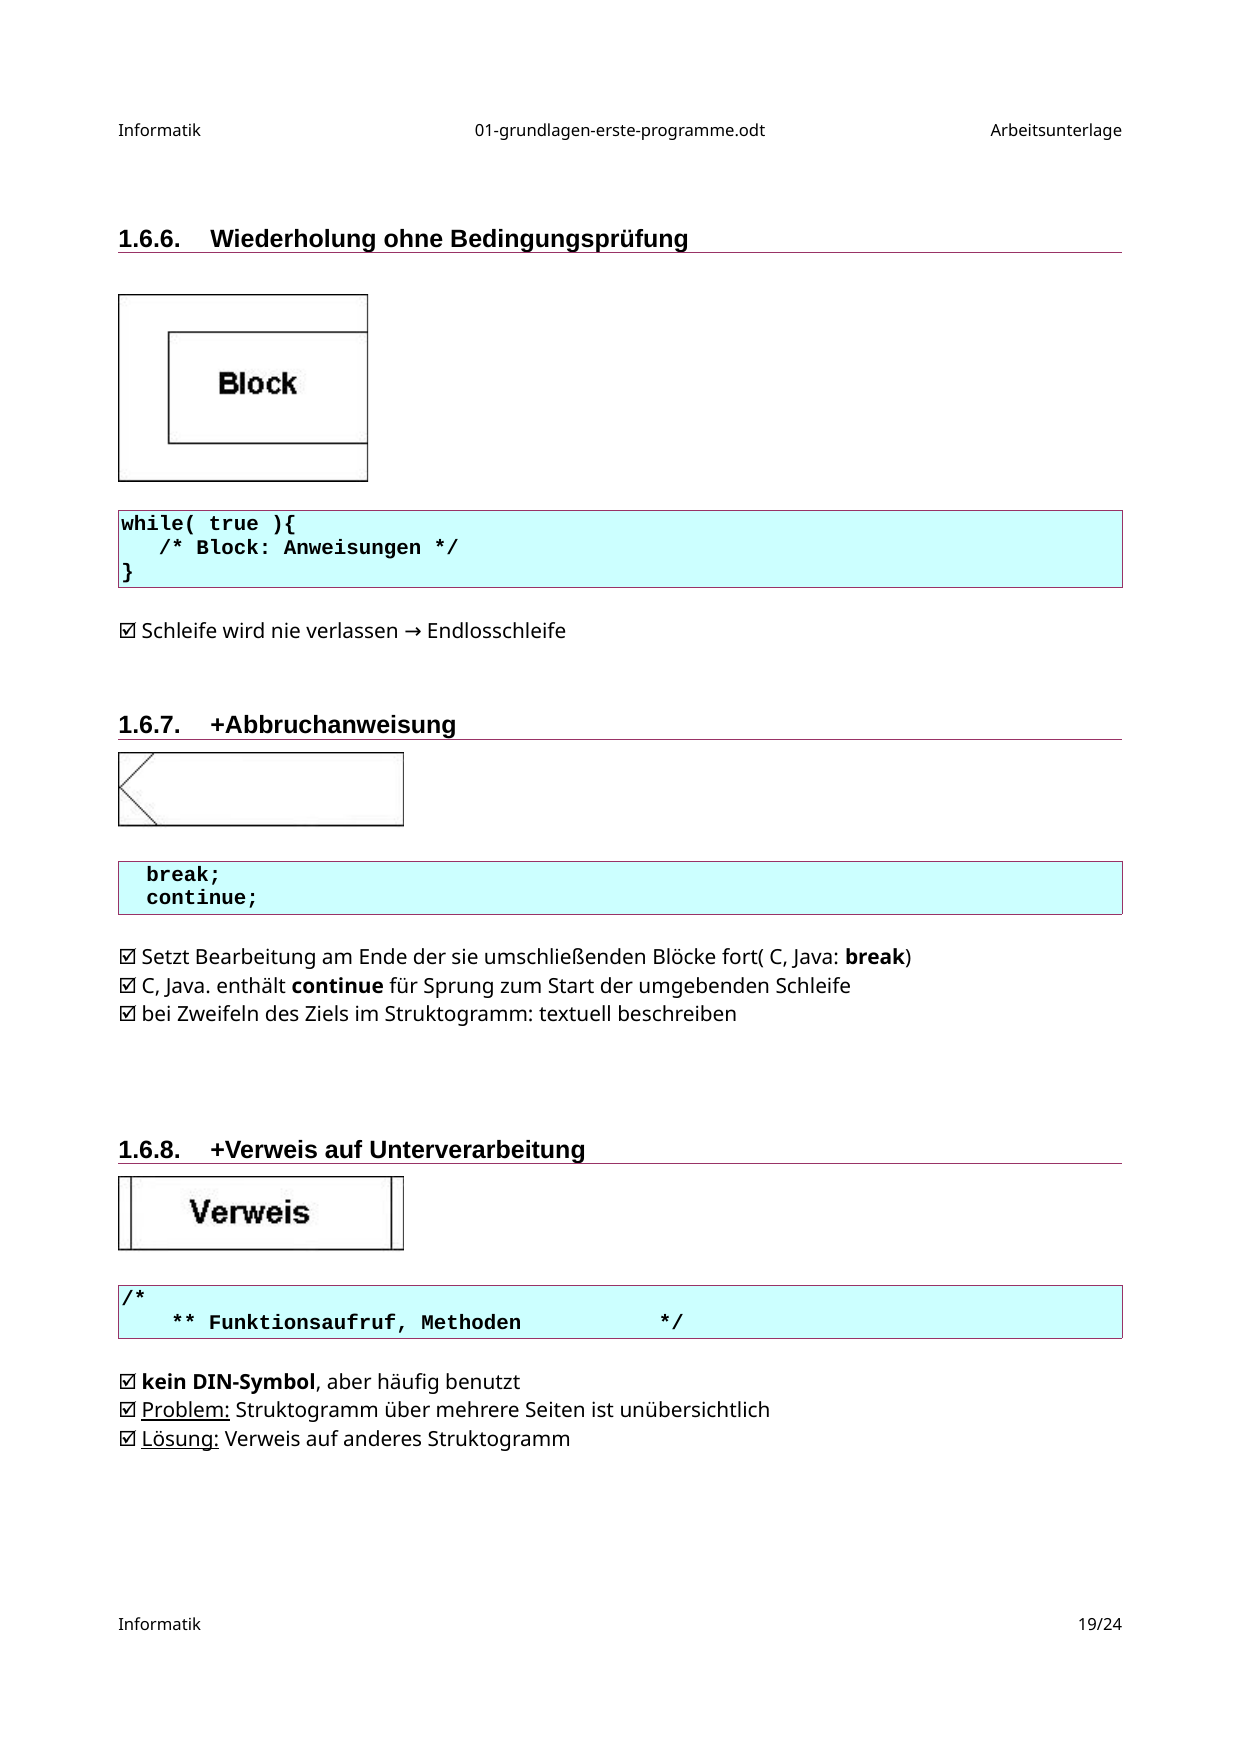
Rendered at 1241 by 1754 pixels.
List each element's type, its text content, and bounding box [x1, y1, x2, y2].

text continue; [119, 884, 1122, 914]
picture [118, 294, 369, 482]
list bei Zweifeln des Ziels im Struktogramm: textuell beschreiben [118, 999, 1122, 1028]
subtitle +Verweis auf Unterverarbeitung [118, 1134, 1122, 1163]
subtitle +Abbruchanweisung [118, 710, 1122, 739]
picture [118, 1176, 404, 1257]
text /* Block: Anweisungen */ [119, 534, 1122, 558]
list kein DIN-Symbol, aber häufig benutzt [118, 1367, 1122, 1395]
text break; [119, 862, 1122, 884]
list Setzt Bearbeitung am Ende der sie umschließenden Blöcke fort( C, Java: break) [118, 942, 1122, 971]
text ** Funktionsaufruf, Methoden */ [119, 1309, 1122, 1338]
text } [119, 558, 1122, 587]
picture [118, 752, 404, 833]
text /* [119, 1286, 1122, 1309]
text while( true ){ [119, 511, 1122, 534]
subtitle Wiederholung ohne Bedingungsprüfung [118, 224, 1122, 252]
list Problem: Struktogramm über mehrere Seiten ist unübersichtlich [118, 1395, 1122, 1424]
list Lösung: Verweis auf anderes Struktogramm [118, 1424, 1122, 1452]
list C, Java. enthält continue für Sprung zum Start der umgebenden Schleife [118, 971, 1122, 999]
list Schleife wird nie verlassen → Endlosschleife [118, 616, 1122, 644]
